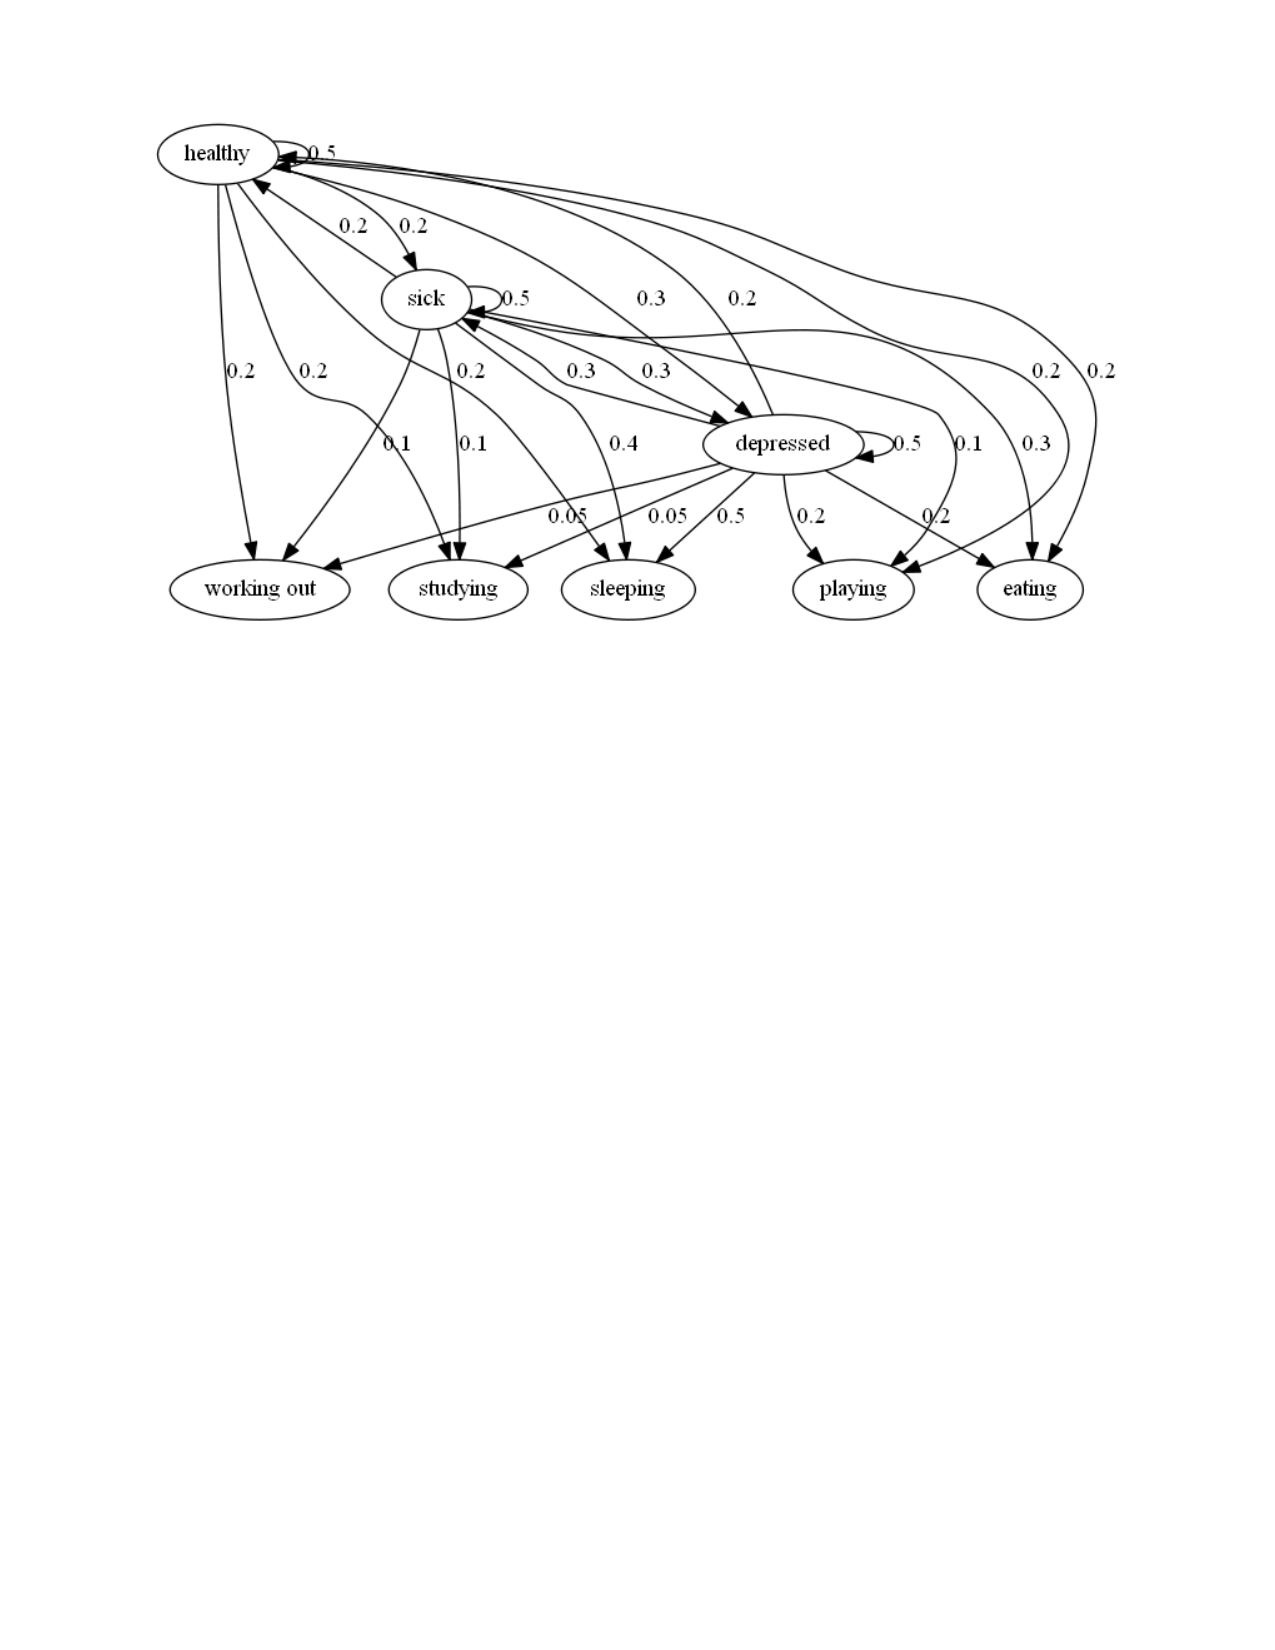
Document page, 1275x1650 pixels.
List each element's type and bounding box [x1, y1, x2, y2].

picture [151, 118, 1124, 627]
